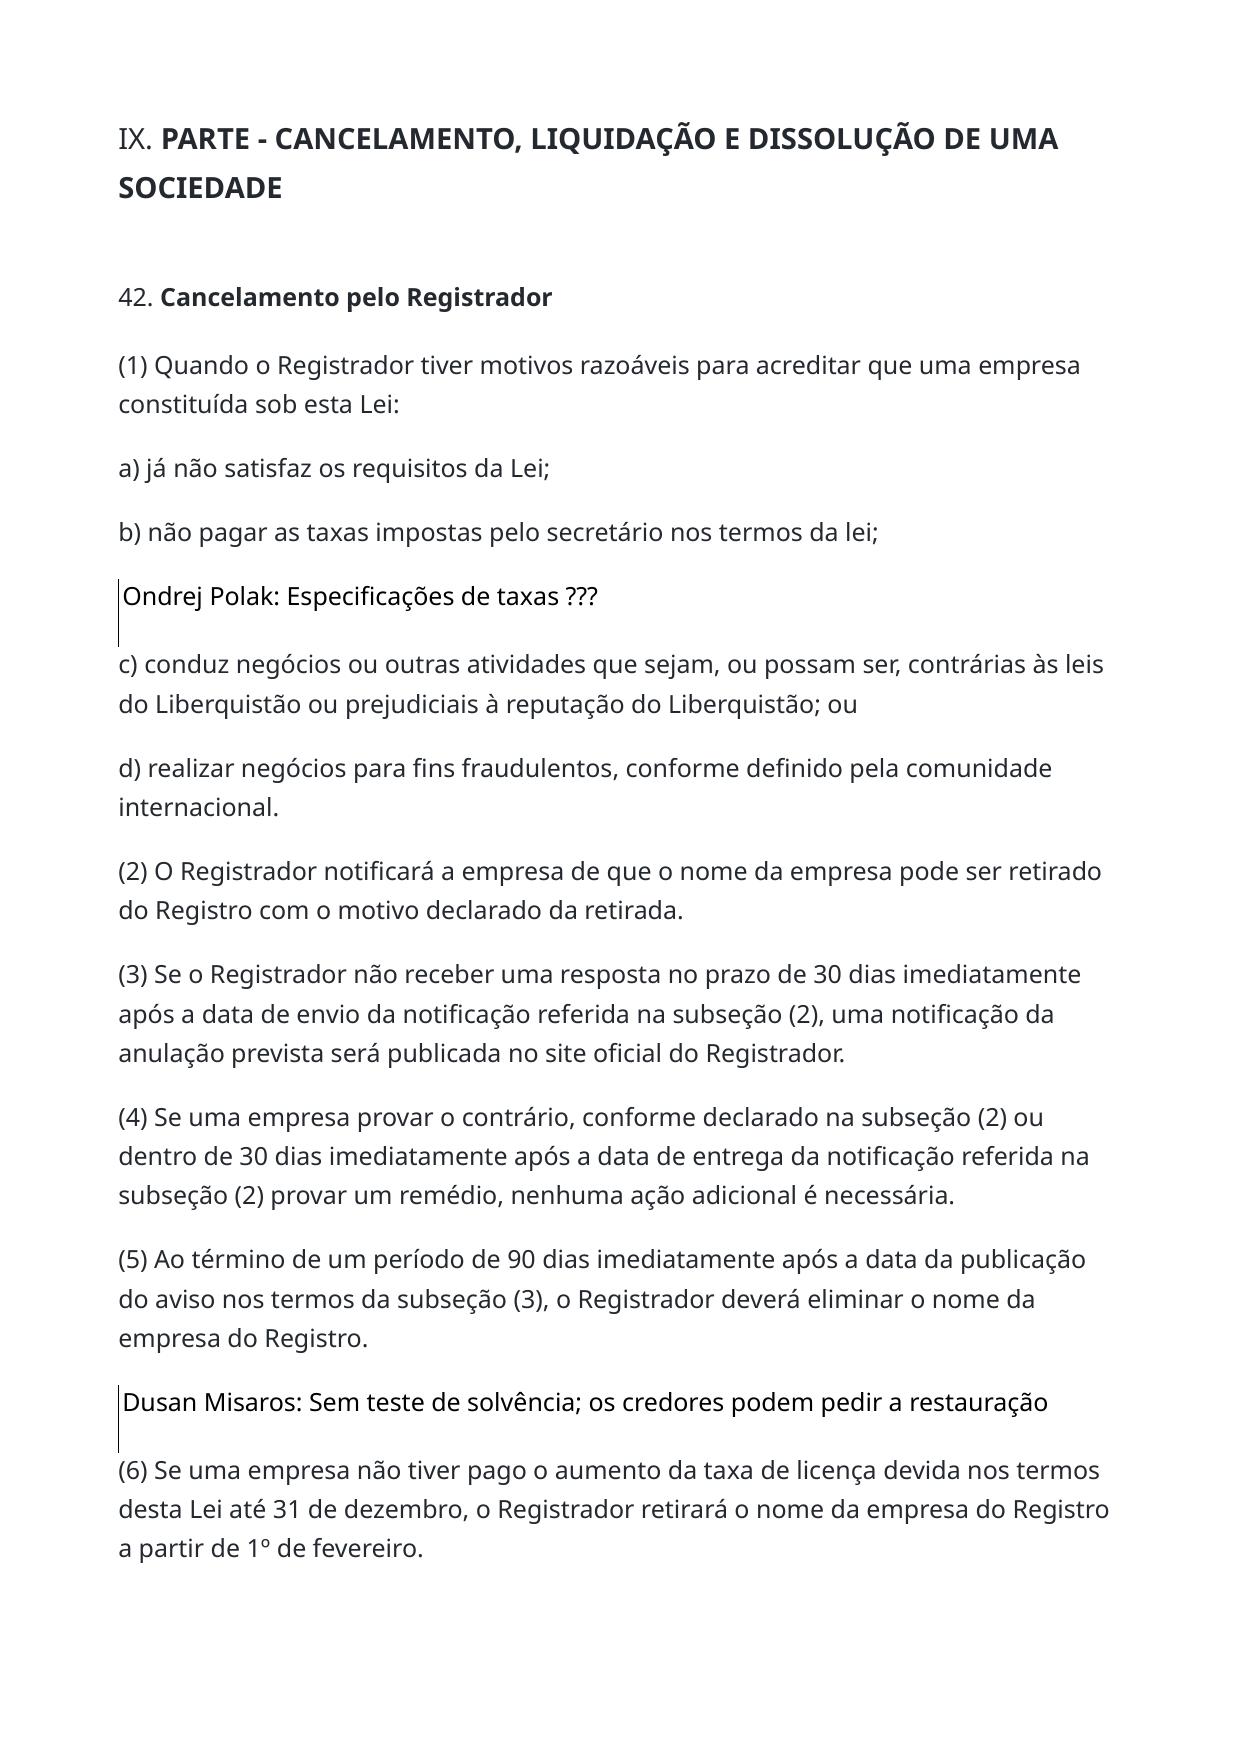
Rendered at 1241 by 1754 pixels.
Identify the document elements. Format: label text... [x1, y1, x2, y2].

subtitle IX. PARTE - CANCELAMENTO, LIQUIDAÇÃO E DISSOLUÇÃO DE UMA SOCIEDADE [118, 118, 1122, 207]
text (2) O Registrador notificará a empresa de que o nome da empresa pode ser retirado do Registro com o motivo declarado da retirada. [118, 854, 1122, 927]
subtitle 42. Cancelamento pelo Registrador [118, 280, 1122, 314]
text Ondrej Polak: Especificações de taxas ??? [119, 579, 1122, 613]
text c) conduz negócios ou outras atividades que sejam, ou possam ser, contrárias às leis do Liberquistão ou prejudiciais à reputação do Liberquistão; ou [118, 647, 1122, 720]
text (5) Ao término de um período de 90 dias imediatamente após a data da publicação do aviso nos termos da subseção (3), o Registrador deverá eliminar o nome da empresa do Registro. [118, 1242, 1122, 1354]
text a) já não satisfaz os requisitos da Lei; [118, 451, 1122, 485]
text Dusan Misaros: Sem teste de solvência; os credores podem pedir a restauração [118, 1384, 1122, 1419]
text (3) Se o Registrador não receber uma resposta no prazo de 30 dias imediatamente após a data de envio da notificação referida na subseção (2), uma notificação da anulação prevista será publicada no site oficial do Registrador. [118, 957, 1122, 1069]
text b) não pagar as taxas impostas pelo secretário nos termos da lei; [118, 515, 1122, 549]
text (6) Se uma empresa não tiver pago o aumento da taxa de licença devida nos termos desta Lei até 31 de dezembro, o Registrador retirará o nome da empresa do Registro a partir de 1º de fevereiro. [118, 1453, 1122, 1565]
text d) realizar negócios para fins fraudulentos, conforme definido pela comunidade internacional. [118, 750, 1122, 824]
text (1) Quando o Registrador tiver motivos razoáveis para acreditar que uma empresa constituída sob esta Lei: [118, 347, 1122, 421]
text (4) Se uma empresa provar o contrário, conforme declarado na subseção (2) ou dentro de 30 dias imediatamente após a data de entrega da notificação referida na subseção (2) provar um remédio, nenhuma ação adicional é necessária. [118, 1099, 1122, 1212]
